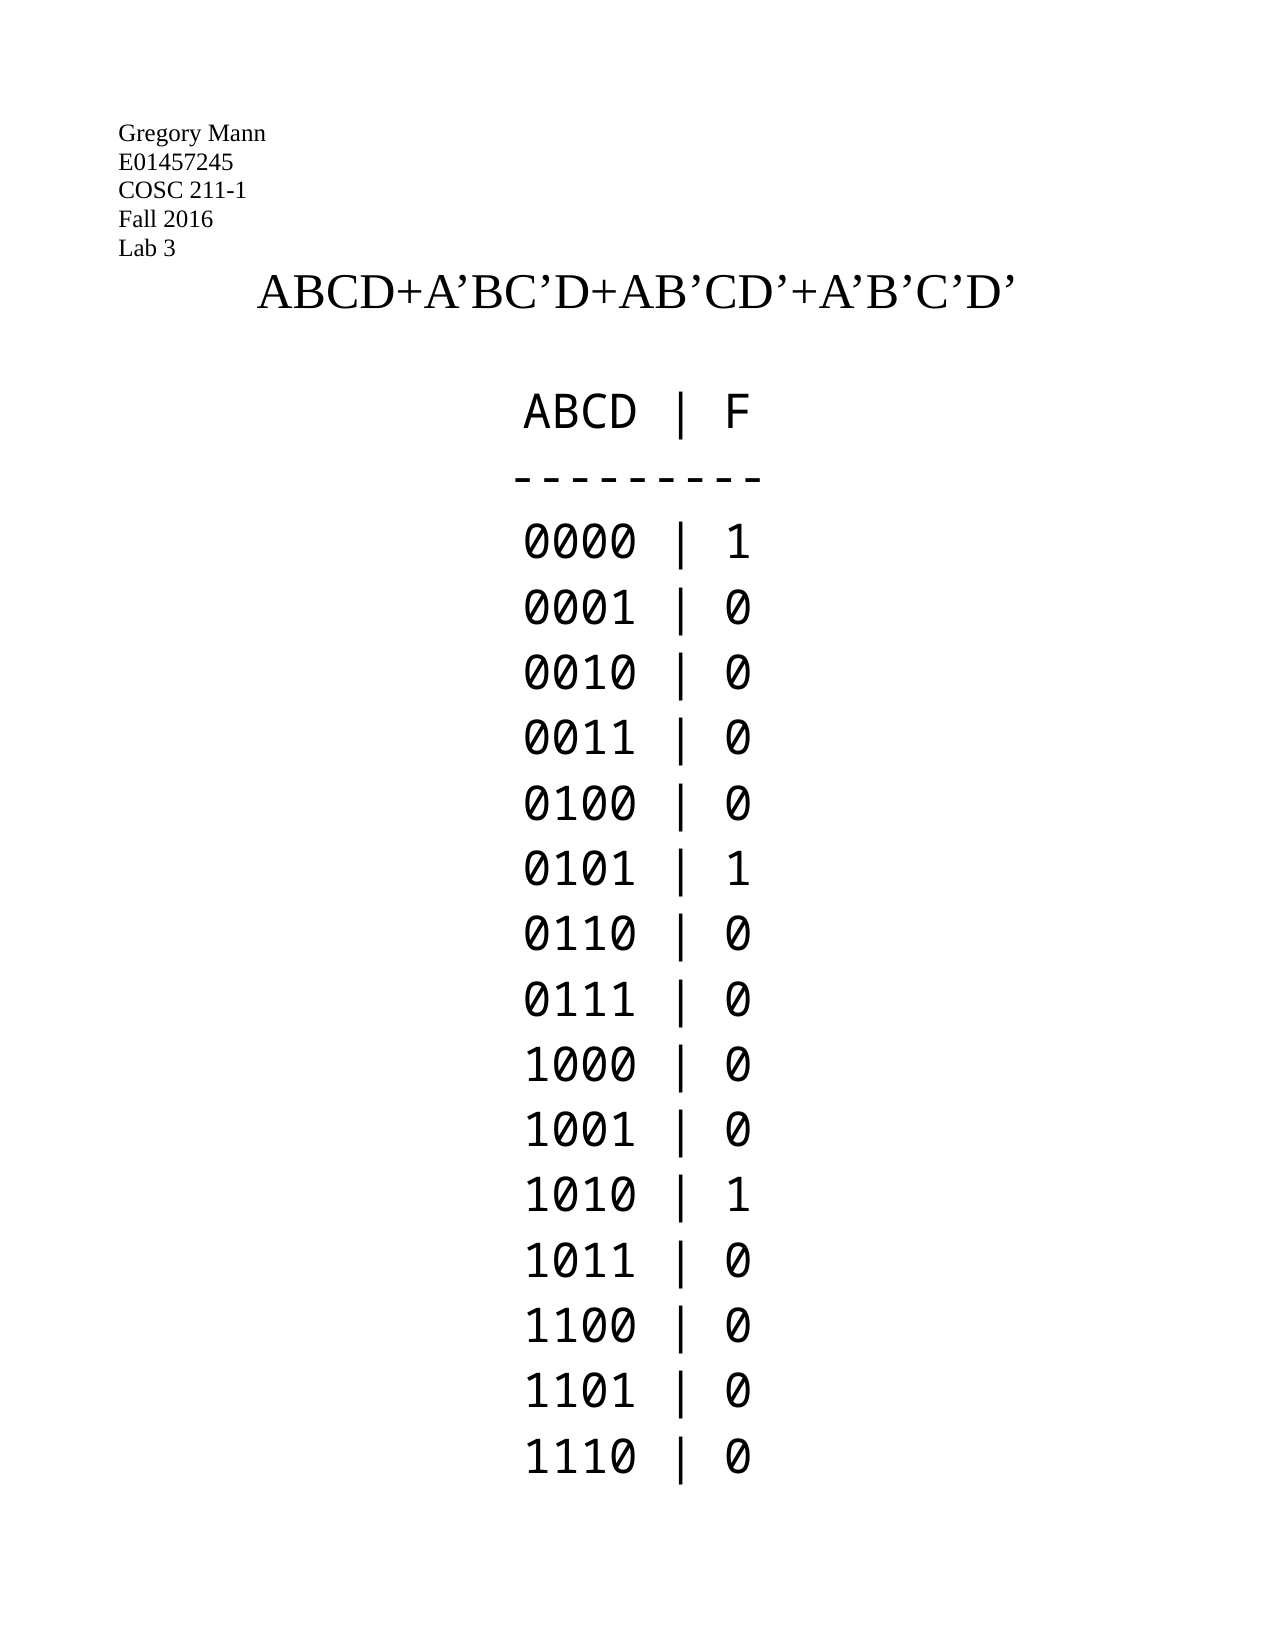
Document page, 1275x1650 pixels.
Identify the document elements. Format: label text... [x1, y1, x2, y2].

text 1110 | 0 [118, 1422, 1157, 1487]
text 1100 | 0 [118, 1291, 1157, 1357]
text 0110 | 0 [118, 899, 1157, 965]
text 0000 | 1 [118, 507, 1157, 573]
text 1001 | 0 [118, 1095, 1157, 1161]
text 1000 | 0 [118, 1030, 1157, 1095]
text Gregory Mann [118, 118, 1157, 147]
text 0111 | 0 [118, 965, 1157, 1030]
text 0100 | 0 [118, 769, 1157, 834]
text ABCD+A’BC’D+AB’CD’+A’B’C’D’ [118, 262, 1157, 319]
text 0010 | 0 [118, 638, 1157, 703]
text --------- [118, 442, 1157, 507]
text 0101 | 1 [118, 834, 1157, 899]
text Lab 3 [118, 233, 1157, 262]
text E01457245 [118, 147, 1157, 176]
text COSC 211-1 [118, 176, 1157, 204]
text 1011 | 0 [118, 1226, 1157, 1291]
text 0001 | 0 [118, 573, 1157, 638]
text ABCD | F [118, 377, 1157, 442]
text Fall 2016 [118, 204, 1157, 233]
text 1010 | 1 [118, 1161, 1157, 1226]
text 0011 | 0 [118, 703, 1157, 769]
text 1101 | 0 [118, 1357, 1157, 1422]
